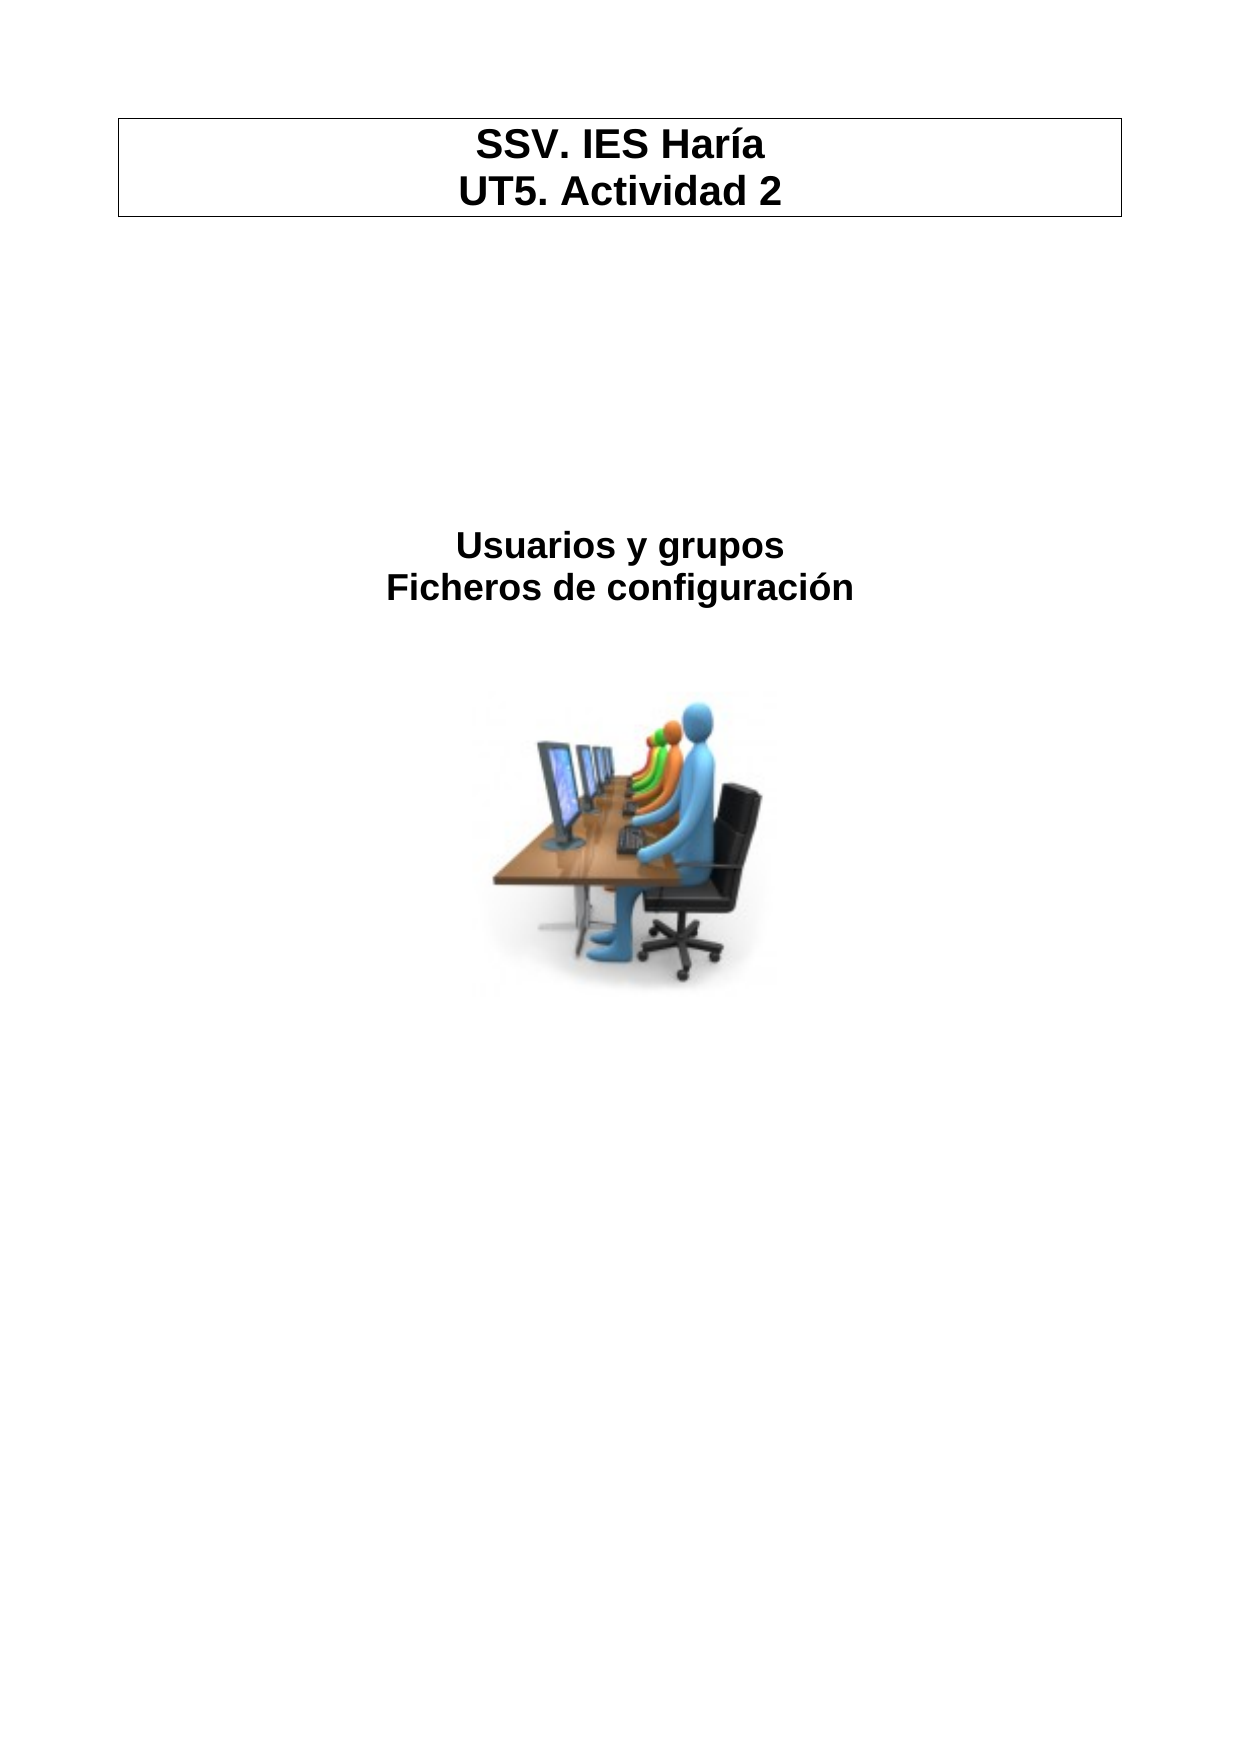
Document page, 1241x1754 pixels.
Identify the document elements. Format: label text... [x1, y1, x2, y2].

picture [459, 650, 781, 1009]
subtitle Ficheros de configuración [118, 566, 1122, 608]
text UT5. Actividad 2 [119, 165, 1121, 216]
text SSV. IES Haría [119, 119, 1121, 165]
subtitle Usuarios y grupos [118, 524, 1122, 566]
